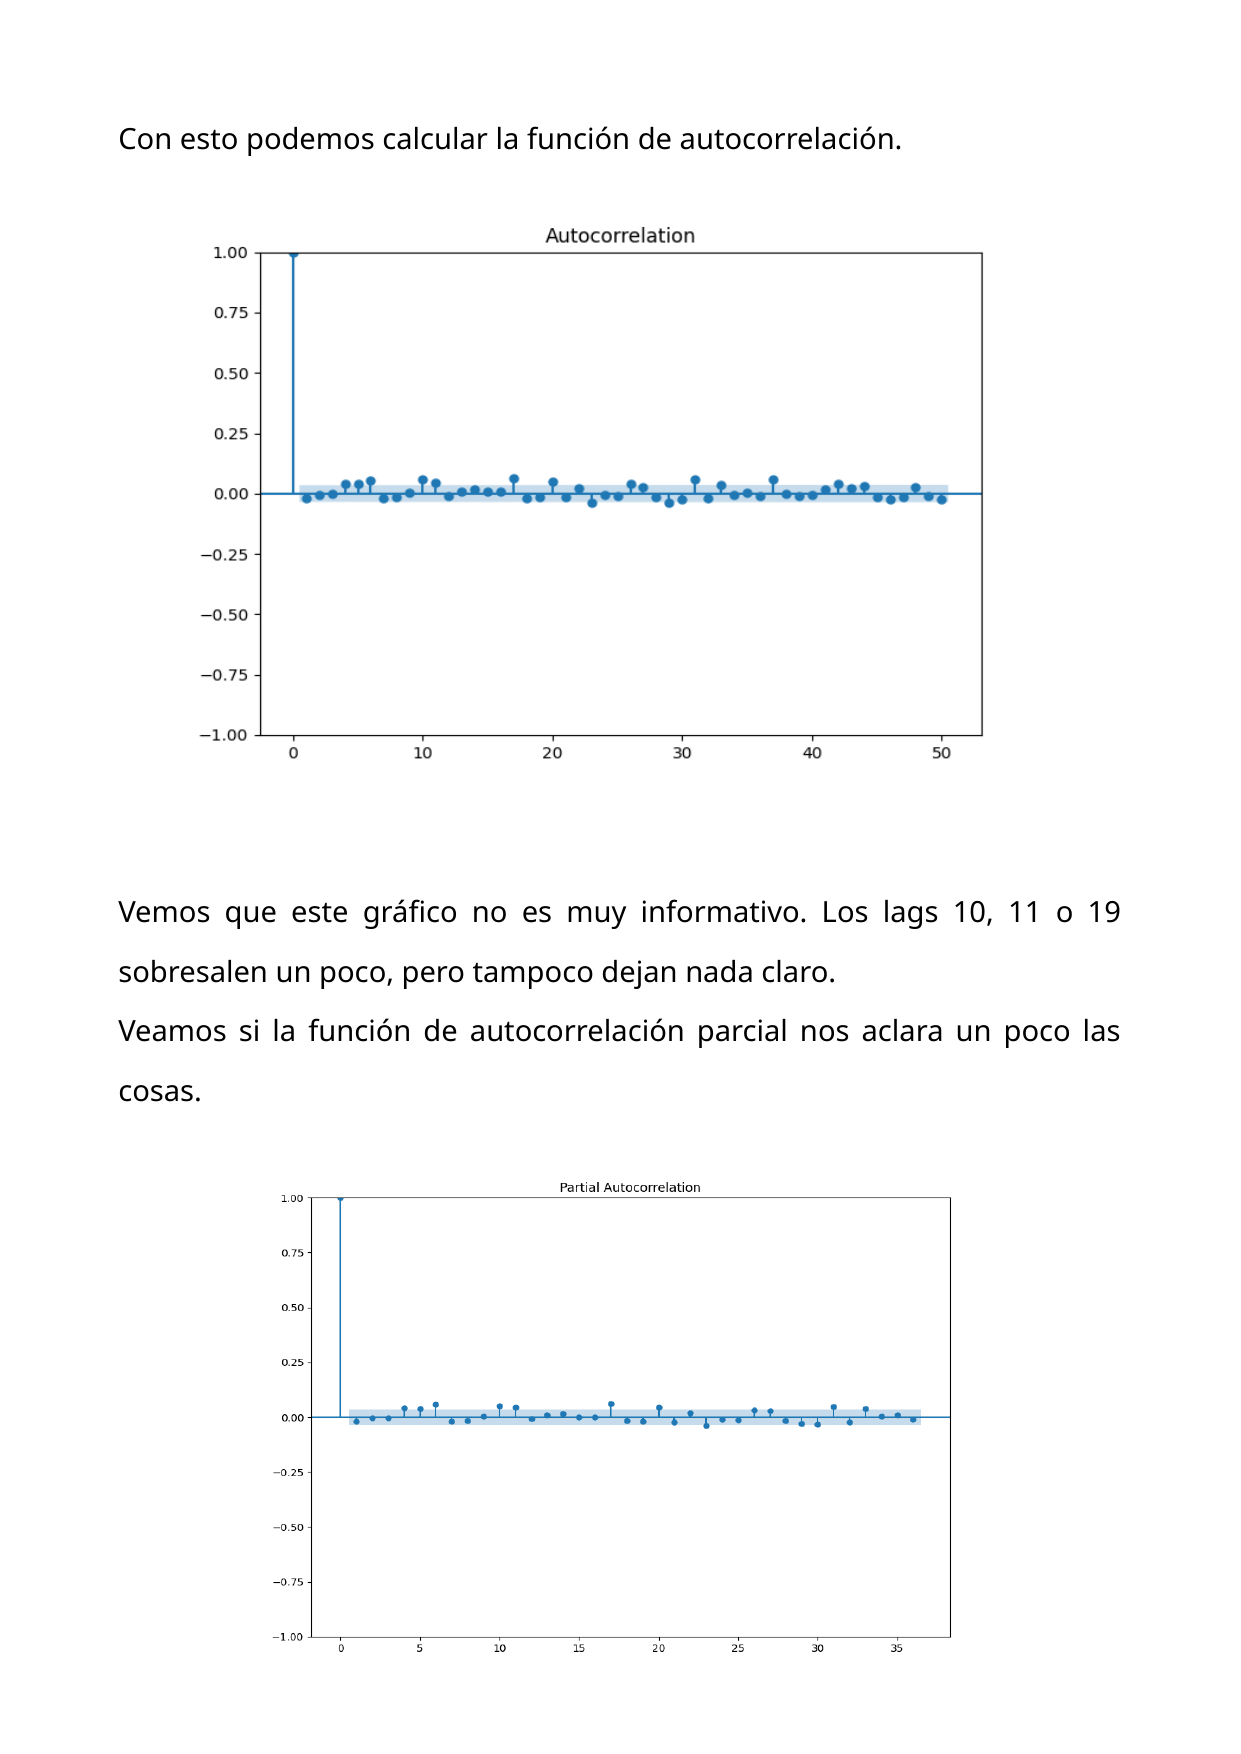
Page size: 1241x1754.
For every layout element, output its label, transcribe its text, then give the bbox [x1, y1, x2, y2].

text Con esto podemos calcular la función de autocorrelación. [118, 118, 1122, 158]
text Veamos si la función de autocorrelación parcial nos aclara un poco las cosas. [118, 1010, 1122, 1109]
picture [208, 1129, 1032, 1699]
text Vemos que este gráfico no es muy informativo. Los lags 10, 11 o 19 sobresalen un poco, pero tampoco dejan nada claro. [118, 891, 1122, 991]
picture [144, 177, 1074, 804]
